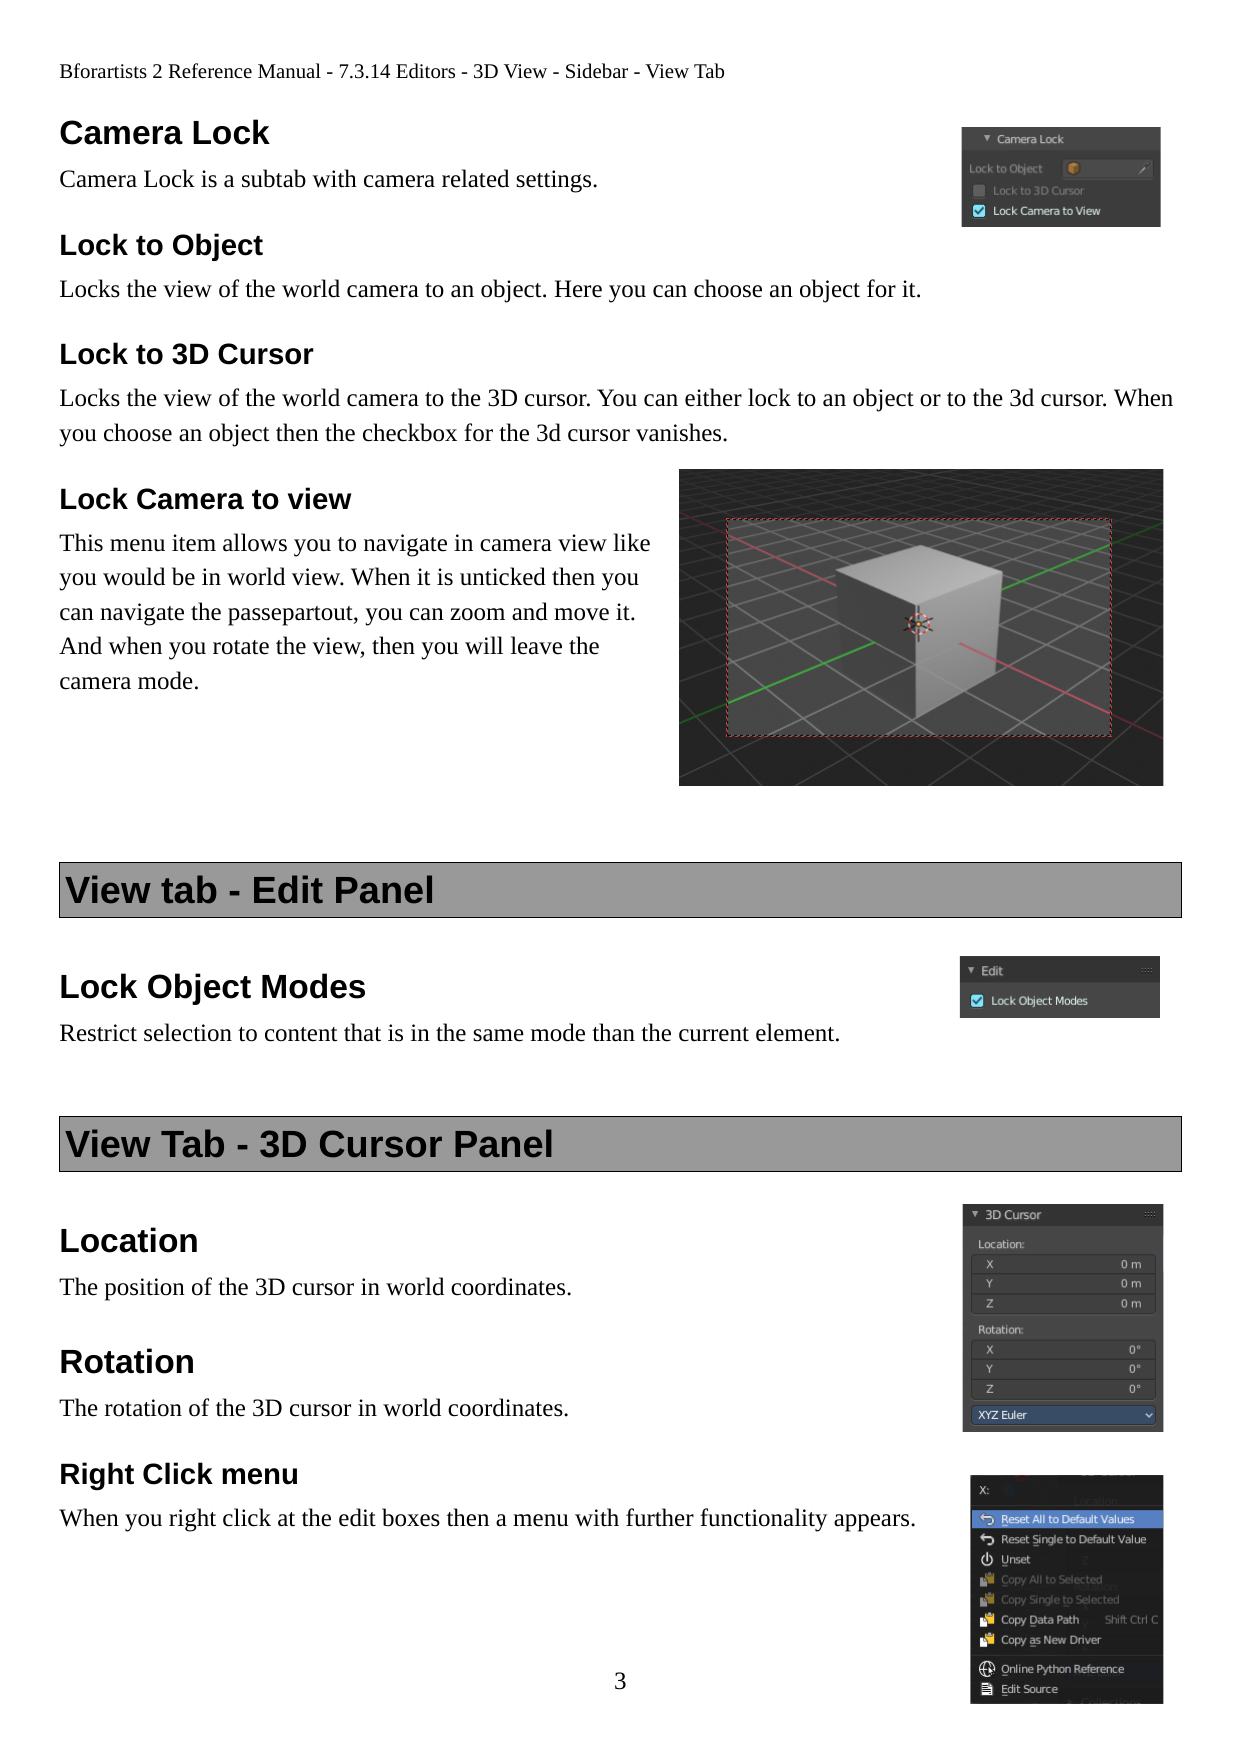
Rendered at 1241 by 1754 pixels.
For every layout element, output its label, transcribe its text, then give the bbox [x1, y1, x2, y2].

text This menu item allows you to navigate in camera view like you would be in world view. When it is unticked then you can navigate the passepartout, you can zoom and move it. And when you rotate the view, then you will leave the camera mode. [59, 528, 679, 694]
picture [962, 1204, 1164, 1432]
table_header View Tab - 3D Cursor Panel [60, 1117, 1181, 1171]
subtitle [1164, 1221, 1181, 1260]
text Restrict selection to content that is in the same mode than the current element. [59, 1018, 1181, 1047]
text Locks the view of the world camera to the 3D cursor. You can either lock to an object or to the 3d cursor. When you choose an object then the checkbox for the 3d cursor vanishes. [59, 383, 1181, 447]
subtitle Right Click menu [59, 1457, 1181, 1491]
subtitle Rotation [59, 1342, 962, 1381]
subtitle [1160, 967, 1181, 1006]
subtitle Location [59, 1221, 962, 1260]
text When you right click at the edit boxes then a menu with further functionality appears. [59, 1503, 970, 1532]
text Locks the view of the world camera to an object. Here you can choose an object for it. [59, 274, 1181, 302]
text Camera Lock is a subtab with camera related settings. [59, 164, 961, 192]
text The position of the 3D cursor in world coordinates. [59, 1272, 962, 1301]
table_header View tab - Edit Panel [60, 863, 1181, 917]
picture [959, 956, 1160, 1018]
subtitle Lock to 3D Cursor [59, 337, 1181, 371]
subtitle Lock to Object [59, 227, 1181, 261]
picture [961, 127, 1161, 227]
subtitle [1164, 482, 1181, 515]
subtitle Lock Camera to view [59, 482, 679, 515]
picture [679, 469, 1164, 786]
subtitle Lock Object Modes [59, 967, 959, 1006]
text The rotation of the 3D cursor in world coordinates. [59, 1393, 962, 1422]
picture [970, 1475, 1164, 1704]
subtitle [1164, 1342, 1181, 1381]
subtitle Camera Lock [59, 113, 1181, 151]
